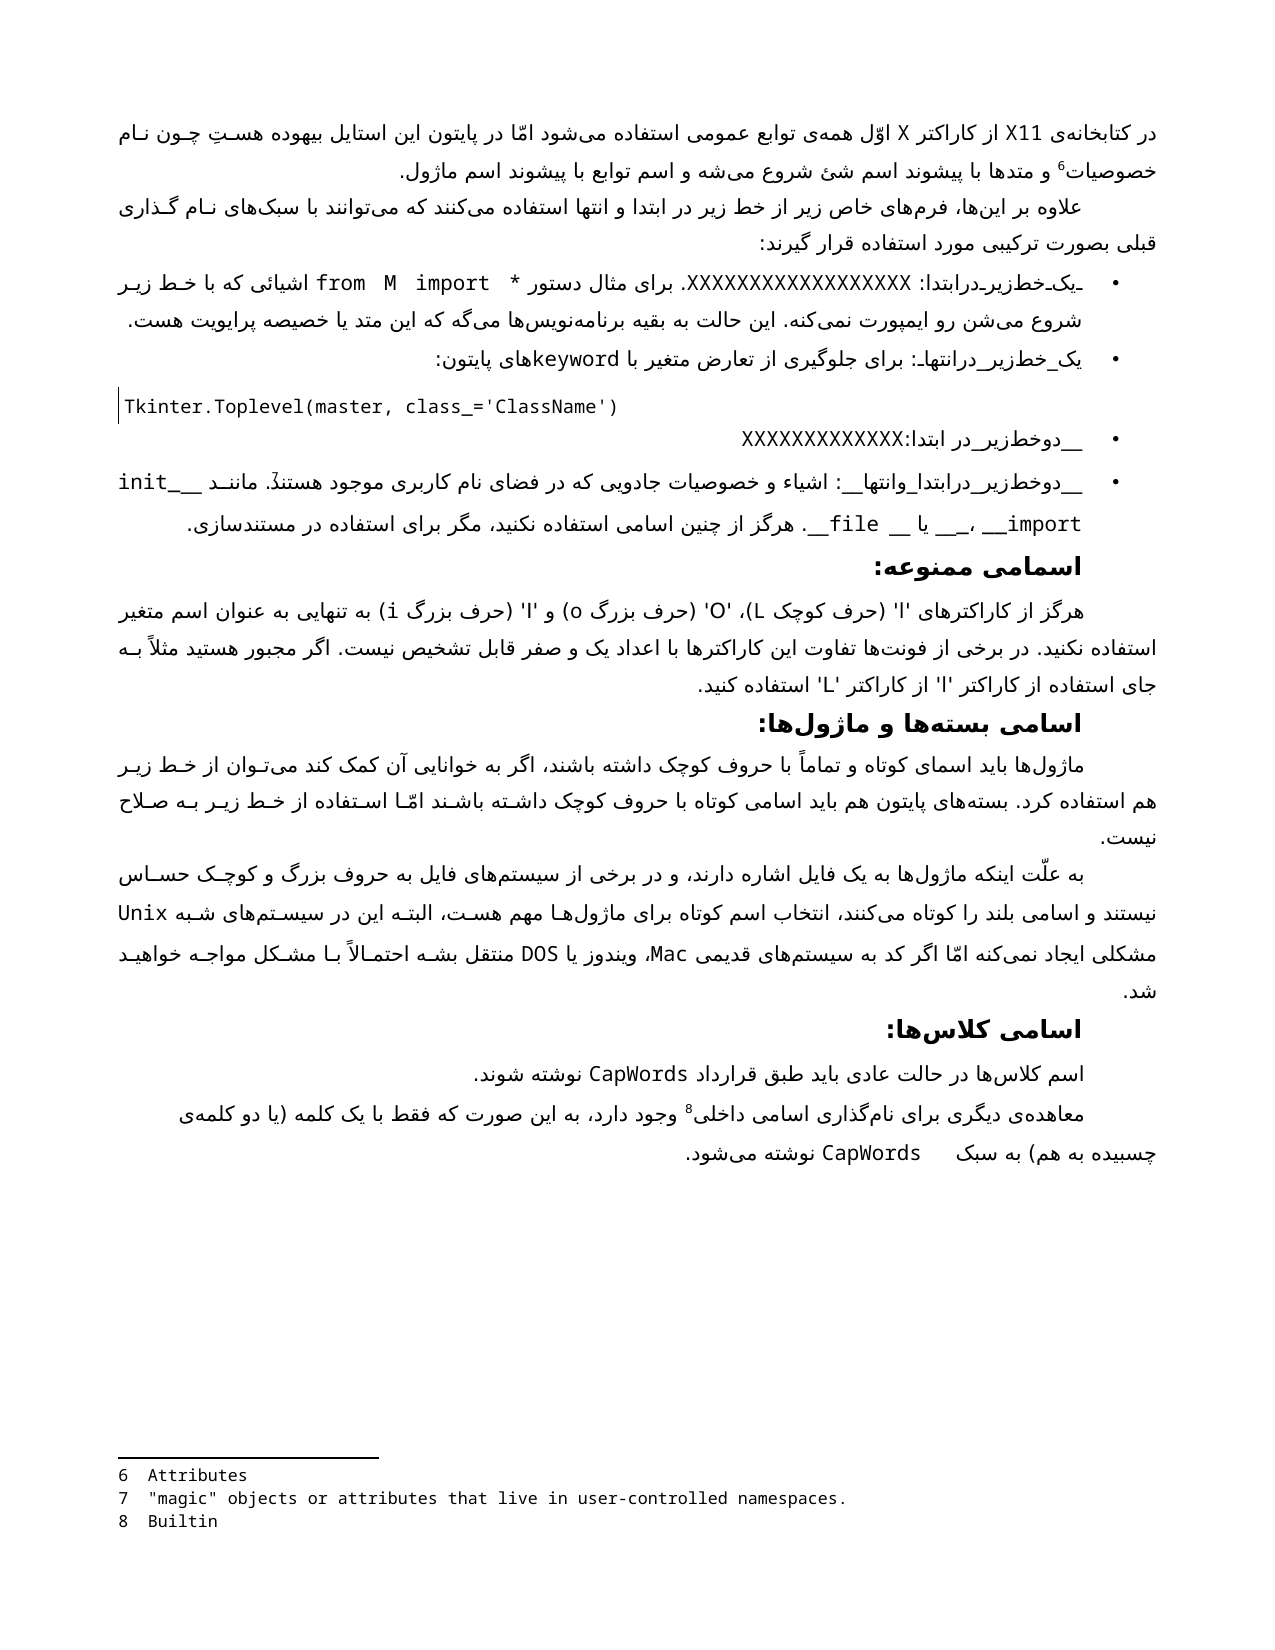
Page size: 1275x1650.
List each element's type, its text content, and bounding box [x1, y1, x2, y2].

text علاوه بر این‌ها، فرم‌های خاص زیر از خط زیر در ابتدا و انتها استفاده می‌کنند که می‌توانند با سبک‌های نام گذاری قبلی بصورت ترکیبی مورد استفاده قرار گیرند: [118, 195, 1157, 256]
text در کتابخانه‌ی X11 از کاراکتر X اوّل همه‌ی توابع عمومی استفاده می‌شود امّا در پایتون این استایل بیهوده هستِ چون نام خصوصیات و متد‌ها با پیشوند اسم شئ شروع می‌شه و اسم توابع با پیشوند اسم ماژول. [118, 118, 1157, 183]
list یک_خط‌زیر_درانتهاـ: برای جلوگیری از تعارض متغیر با keyword‌های پایتون: [118, 344, 1119, 373]
text به علّت اینکه ماژول‌ها به یک فایل اشاره دارند، و در برخی از سیستم‌های فایل به حروف بزرگ و کوچک حساس نیستند و اسامی بلند را کوتاه می‌کنند، انتخاب اسم کوتاه برای ماژول‌ها مهم هست، البته این در سیستم‌های شبه Unix مشکلی ایجاد نمی‌کنه امّا اگر کد به سیستم‌های قدیمی Mac، ویندوز یا DOS منتقل بشه احتمالاً با مشکل مواجه خواهید شد. [118, 862, 1157, 1003]
text ماژول‌ها باید اسمای کوتاه و تماماً با حروف کوچک داشته باشند، اگر به خوانایی آن کمک کند می‌توان از خط زیر هم استفاده کرد. بسته‌های پایتون هم باید اسامی کوتاه با حروف کوچک داشته باشند امّا استفاده از خط زیر به صلاح نیست. [118, 753, 1157, 850]
text Attributes [118, 1464, 1157, 1486]
text اسامی کلاس‌ها: [118, 1016, 1157, 1045]
text هرگز از کاراکتر‌های '‮l‬' (حرف کوچک L)، '‮O‬' (حرف بزرگ o) و '‮I‬' (حرف بزرگ i) به تنهایی به عنوان اسم متغیر استفاده نکنید. در برخی از فونت‌ها تفاوت این کاراکتر‌ها با اعداد یک و صفر قابل تشخیص نیست. اگر مجبور هستید مثلاً به جای استفاده از کاراکتر '‮l‬' از کاراکتر '‮L‬' استفاده کنید. [118, 596, 1157, 697]
text Builtin [118, 1509, 1157, 1532]
list __دوخط‌زیر_درابتدا_وانتها__: اشیاء و خصوصیات جادویی که در فضای نام کاربری موجود هستند. مانند __init__، __import__ یا __file__. هرگز از چنین اسامی استفاده نکنید، مگر برای استفاده در مستندسازی. [118, 467, 1119, 538]
list "magic" objects or attributes that live in user-controlled namespaces. [118, 1486, 1157, 1509]
table_header Tkinter.Toplevel(master, class_='ClassName') [119, 387, 1157, 424]
list ـ‌یک‌ـ‌خط‌زیر‌ـ‌درابتدا: XXXXXXXXXXXXXXXXXX. برای مثال دستور ‪from M import *‬ اشیائی که با خط زیر شروع می‌شن رو ایمپورت نمی‌کنه. این حالت به بقیه برنامه‌نویس‌ها می‌گه که این متد یا خصیصه پرایویت هست. [118, 268, 1119, 332]
text اسامی بسته‌ها و ماژول‌ها: [118, 709, 1157, 738]
text معاهده‌ی دیگری برای نام‌گذاری اسامی داخلی وجود دارد، به این صورت که فقط با یک کلمه (یا دو کلمه‌ی چسبیده به هم) به سبک CapWords نوشته می‌شود. [118, 1102, 1157, 1167]
text اسمامی ممنوعه: [118, 552, 1157, 581]
text اسم کلاس‌ها در حالت عادی باید طبق قرارداد CapWords نوشته شوند. [118, 1059, 1157, 1088]
list __دوخط‌زیر_در ابتدا:XXXXXXXXXXXXX [118, 424, 1119, 453]
